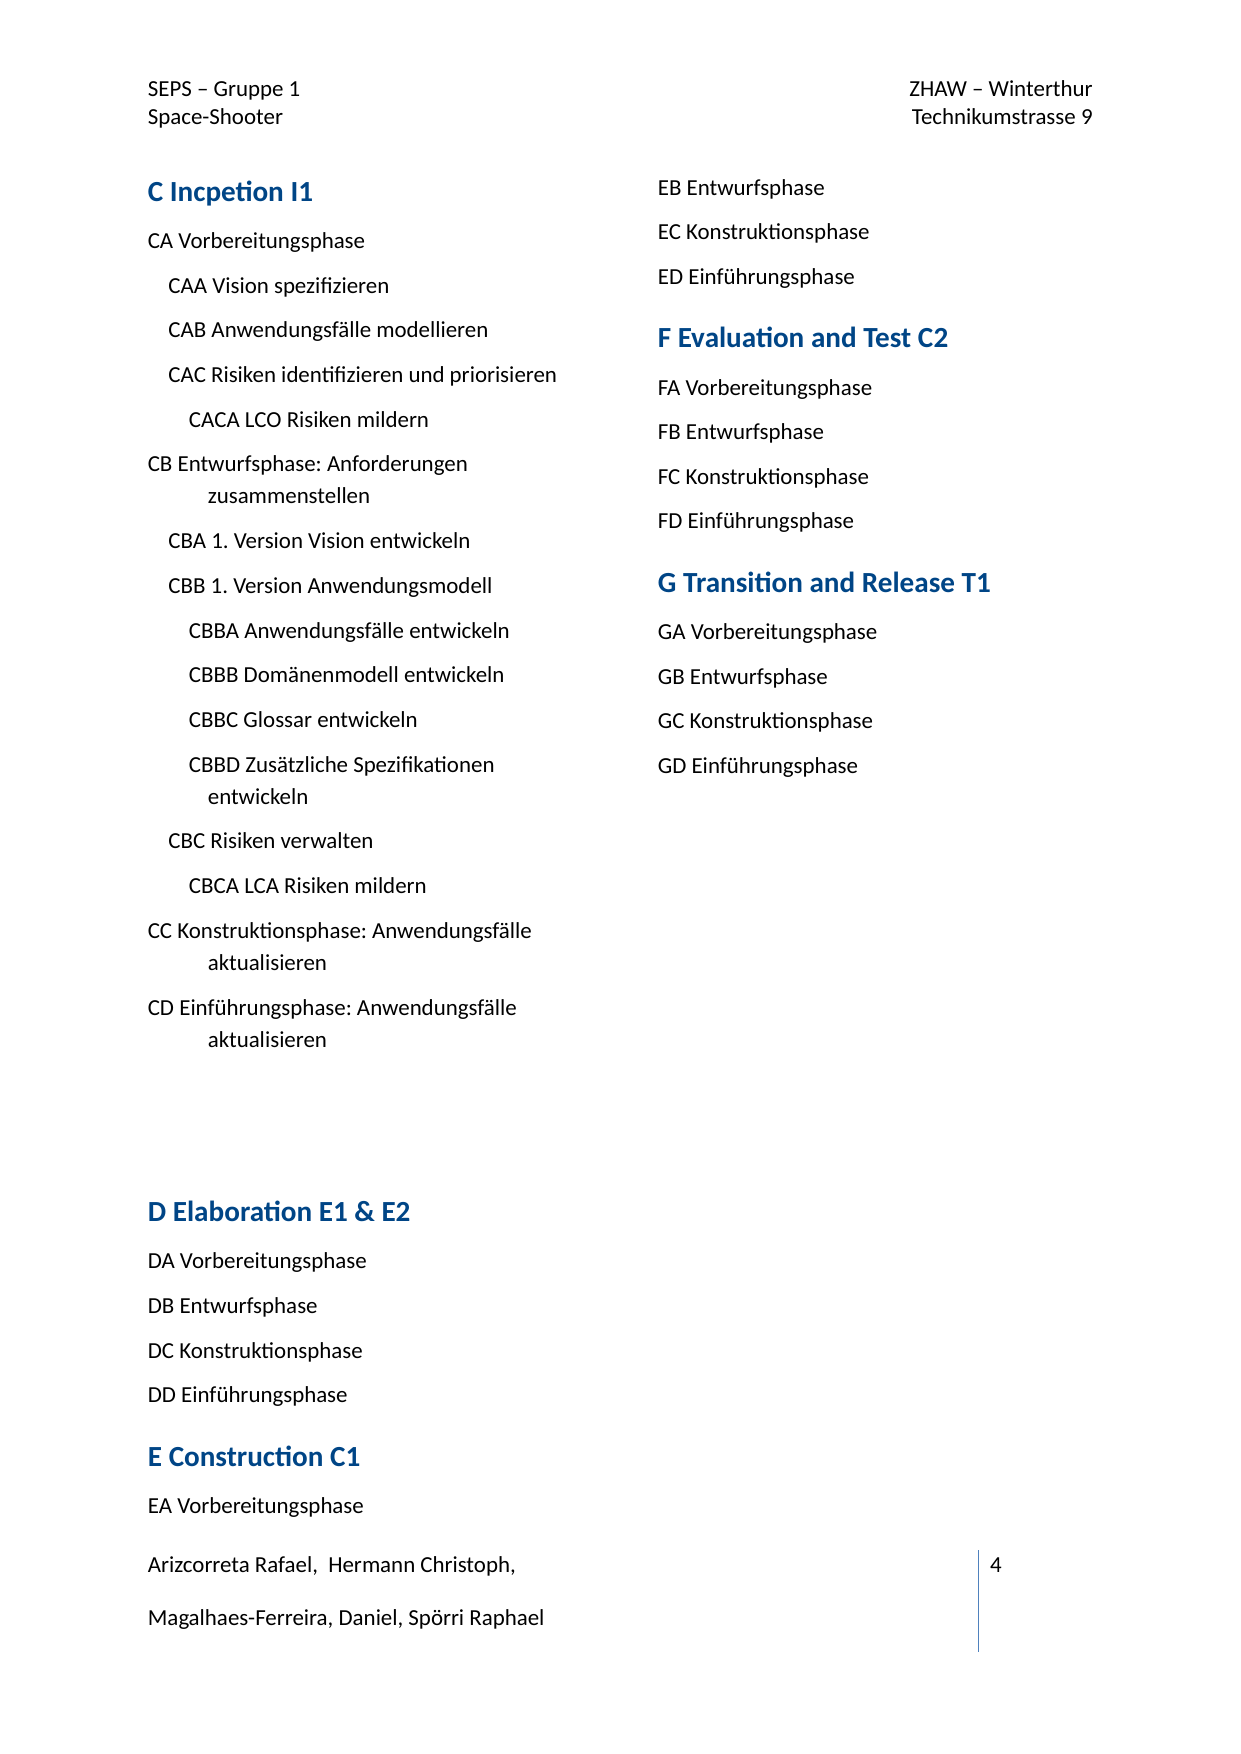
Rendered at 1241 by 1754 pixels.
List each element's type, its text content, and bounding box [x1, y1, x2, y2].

list CBBC Glossar entwickeln [148, 705, 583, 733]
list CBBA Anwendungsfälle entwickeln [148, 616, 583, 644]
list CD Einführungsphase: Anwendungsfälle aktualisieren [148, 993, 583, 1053]
subtitle C Incpetion I1 [148, 173, 583, 208]
list DA Vorbereitungsphase [148, 1246, 583, 1274]
list CAA Vision spezifizieren [148, 271, 583, 299]
list GB Entwurfsphase [658, 662, 1093, 690]
list FD Einführungsphase [658, 507, 1093, 535]
list ED Einführungsphase [658, 262, 1093, 290]
list CC Konstruktionsphase: Anwendungsfälle aktualisieren [148, 916, 583, 976]
list CB Entwurfsphase: Anforderungen zusammenstellen [148, 449, 583, 510]
list FB Entwurfsphase [658, 417, 1093, 445]
list EC Konstruktionsphase [658, 217, 1093, 245]
list GA Vorbereitungsphase [658, 617, 1093, 645]
list CBC Risiken verwalten [148, 827, 583, 855]
list CBCA LCA Risiken mildern [148, 871, 583, 899]
list EB Entwurfsphase [658, 173, 1093, 201]
subtitle F Evaluation and Test C2 [658, 319, 1093, 355]
list DB Entwurfsphase [148, 1291, 583, 1319]
list CAB Anwendungsfälle modellieren [148, 315, 583, 343]
list DD Einführungsphase [148, 1380, 583, 1408]
list GD Einführungsphase [658, 751, 1093, 779]
subtitle D Elaboration E1 & E2 [148, 1193, 583, 1228]
list DC Konstruktionsphase [148, 1336, 583, 1364]
list CBB 1. Version Anwendungsmodell [148, 571, 583, 599]
list FA Vorbereitungsphase [658, 373, 1093, 401]
list FC Konstruktionsphase [658, 462, 1093, 490]
subtitle E Construction C1 [148, 1438, 583, 1473]
list CA Vorbereitungsphase [148, 226, 583, 254]
list CBBB Domänenmodell entwickeln [148, 660, 583, 688]
list GC Konstruktionsphase [658, 707, 1093, 735]
list CAC Risiken identifizieren und priorisieren [148, 360, 583, 388]
list EA Vorbereitungsphase [148, 1491, 583, 1519]
list CACA LCO Risiken mildern [148, 405, 583, 433]
list CBBD Zusätzliche Spezifikationen entwickeln [148, 750, 583, 810]
list CBA 1. Version Vision entwickeln [148, 526, 583, 554]
subtitle G Transition and Release T1 [658, 564, 1093, 599]
